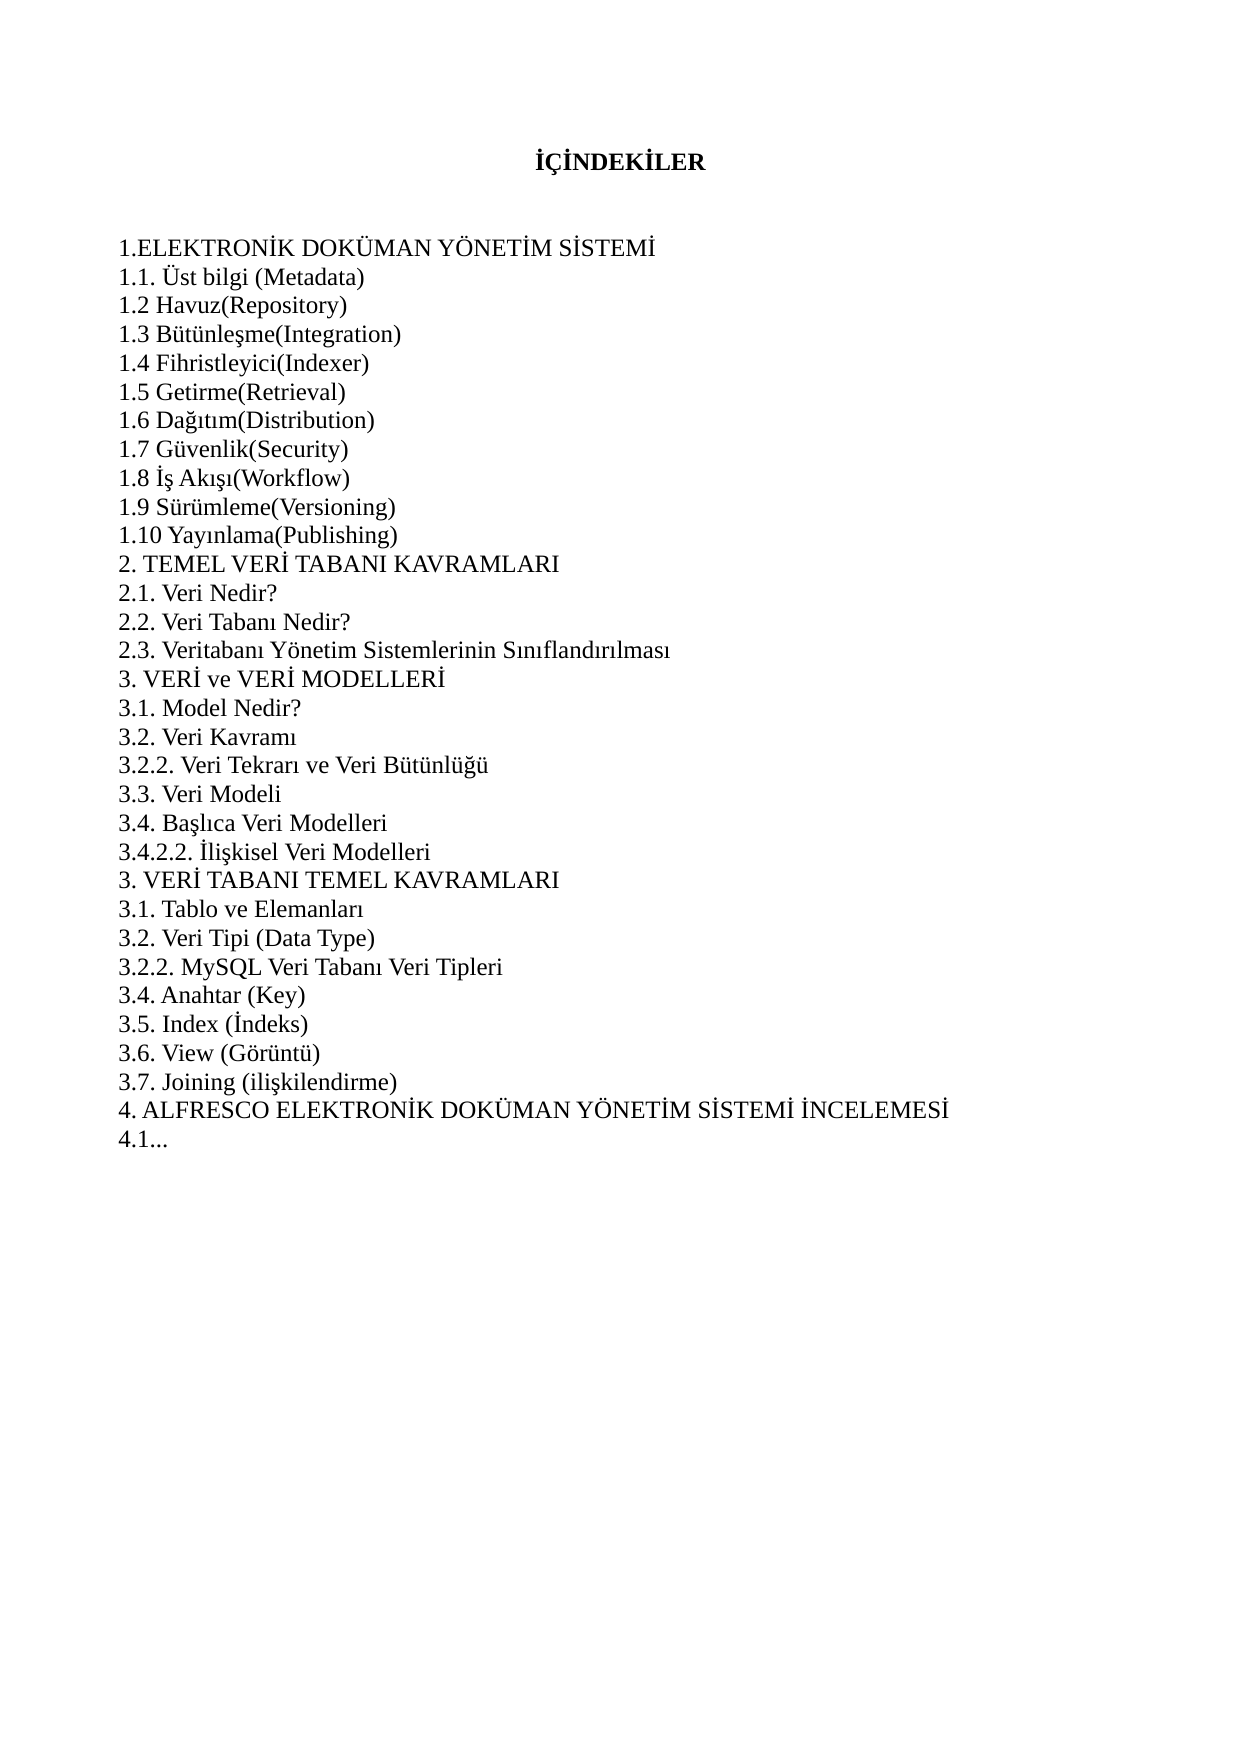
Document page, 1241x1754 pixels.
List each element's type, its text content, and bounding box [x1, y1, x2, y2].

text 1.6 Dağıtım(Distribution) [118, 406, 1122, 434]
text 4.1... [118, 1124, 1122, 1153]
text 4. ALFRESCO ELEKTRONİK DOKÜMAN YÖNETİM SİSTEMİ İNCELEMESİ [118, 1096, 1122, 1124]
text 3.4.2.2. İlişkisel Veri Modelleri [118, 837, 1122, 866]
text 2.3. Veritabanı Yönetim Sistemlerinin Sınıflandırılması [118, 636, 1122, 664]
text 1.8 İş Akışı(Workflow) [118, 463, 1122, 492]
text 3.2.2. MySQL Veri Tabanı Veri Tipleri [118, 952, 1122, 981]
text 1.7 Güvenlik(Security) [118, 434, 1122, 463]
text 3. VERİ ve VERİ MODELLERİ [118, 664, 1122, 693]
text İÇİNDEKİLER [118, 147, 1122, 176]
text 3.1. Tablo ve Elemanları [118, 894, 1122, 923]
text 2.2. Veri Tabanı Nedir? [118, 607, 1122, 636]
text 1.9 Sürümleme(Versioning) [118, 492, 1122, 521]
text 1.3 Bütünleşme(Integration) [118, 319, 1122, 348]
text 3. VERİ TABANI TEMEL KAVRAMLARI [118, 866, 1122, 894]
text 3.2.2. Veri Tekrarı ve Veri Bütünlüğü [118, 751, 1122, 779]
text 1.2 Havuz(Repository) [118, 291, 1122, 319]
text 3.7. Joining (ilişkilendirme) [118, 1067, 1122, 1096]
text 1.5 Getirme(Retrieval) [118, 377, 1122, 406]
text 3.4. Başlıca Veri Modelleri [118, 808, 1122, 837]
text 2.1. Veri Nedir? [118, 578, 1122, 607]
text 1.10 Yayınlama(Publishing) [118, 521, 1122, 549]
text 3.6. View (Görüntü) [118, 1038, 1122, 1067]
text 3.5. Index (İndeks) [118, 1009, 1122, 1038]
text 1.1. Üst bilgi (Metadata) [118, 262, 1122, 291]
text 3.3. Veri Modeli [118, 779, 1122, 808]
text 3.2. Veri Tipi (Data Type) [118, 923, 1122, 952]
text 3.2. Veri Kavramı [118, 722, 1122, 751]
text 1.4 Fihristleyici(Indexer) [118, 348, 1122, 377]
text 3.4. Anahtar (Key) [118, 981, 1122, 1009]
text 3.1. Model Nedir? [118, 693, 1122, 722]
text 2. TEMEL VERİ TABANI KAVRAMLARI [118, 549, 1122, 578]
text 1.ELEKTRONİK DOKÜMAN YÖNETİM SİSTEMİ [118, 233, 1122, 262]
